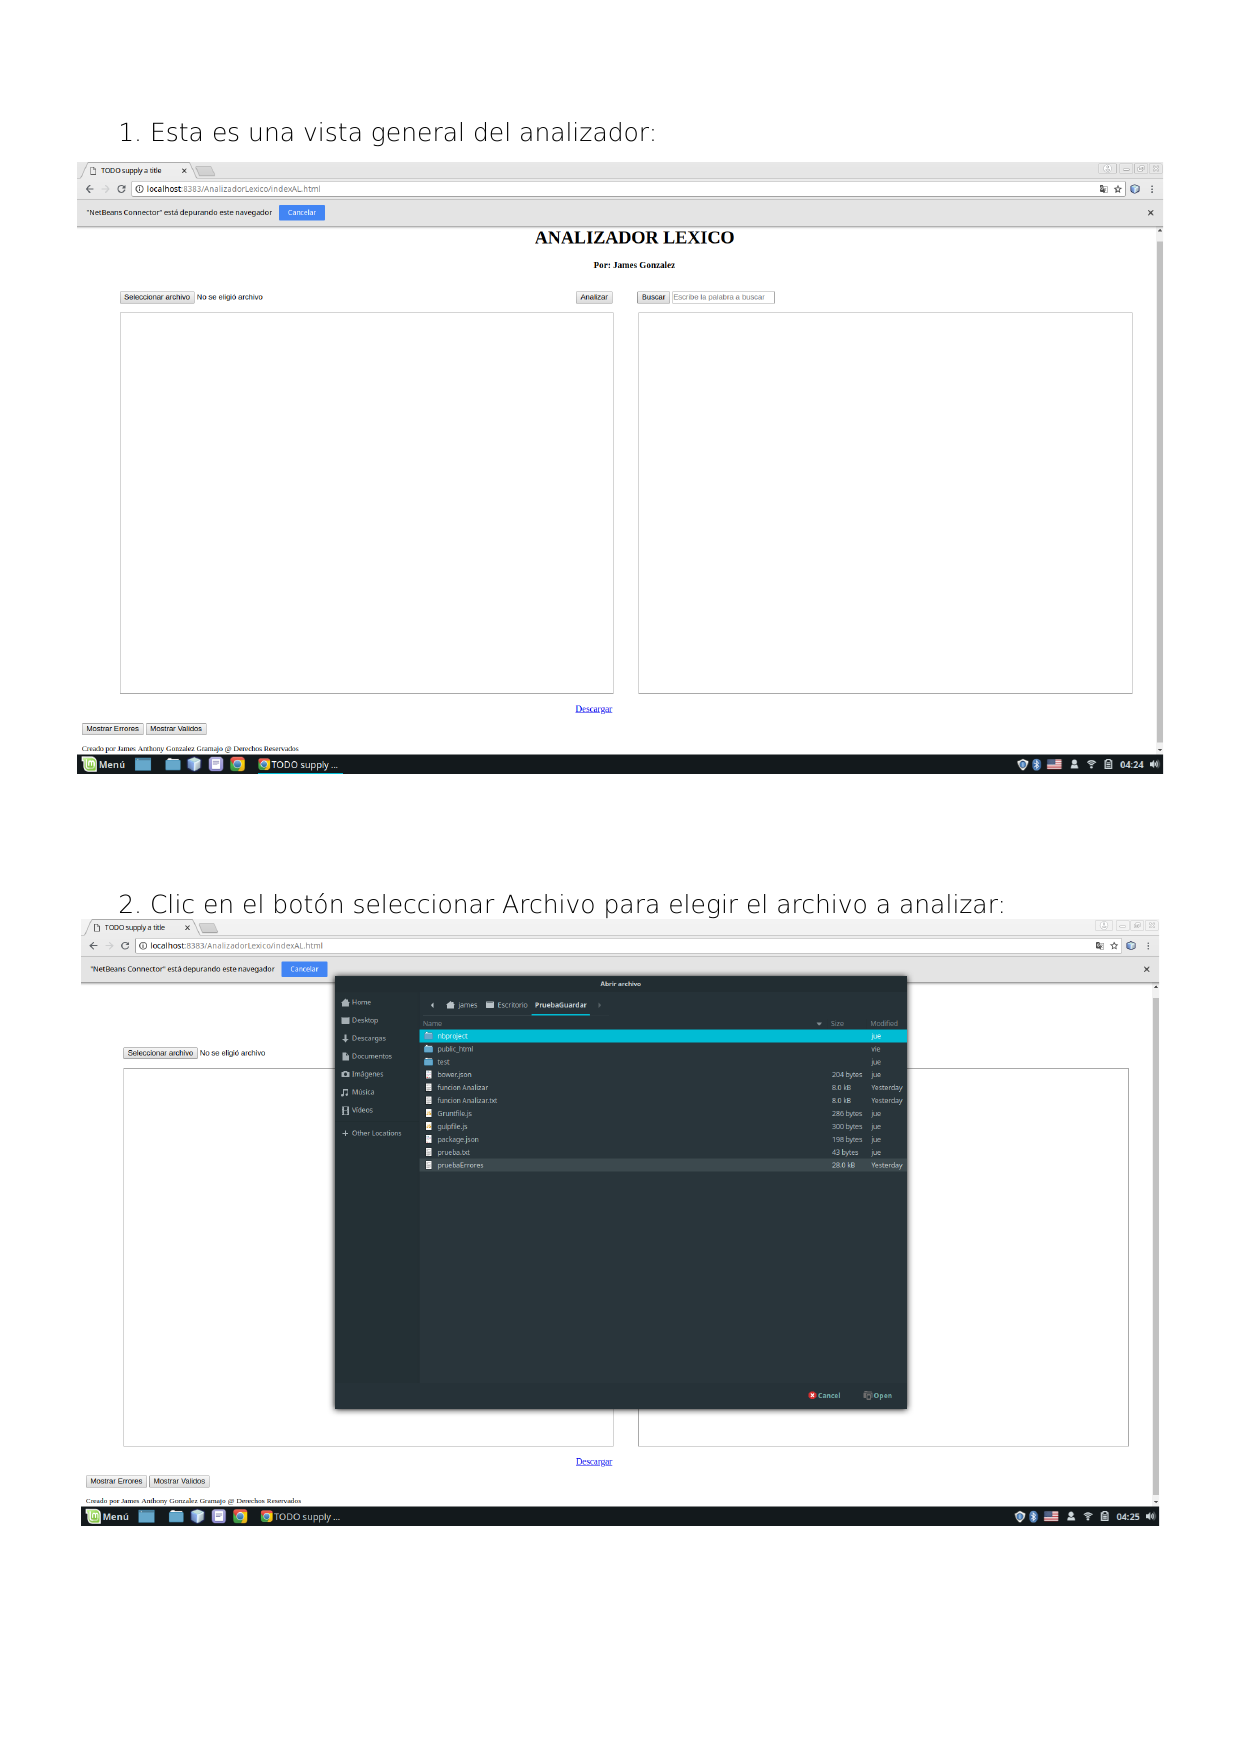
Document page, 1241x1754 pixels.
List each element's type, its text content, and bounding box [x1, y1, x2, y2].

text 2. Clic en el botón seleccionar Archivo para elegir el archivo a analizar: [118, 890, 1122, 919]
picture [81, 919, 1160, 1526]
text 1. Esta es una vista general del analizador: [118, 118, 1122, 147]
picture [77, 162, 1164, 774]
